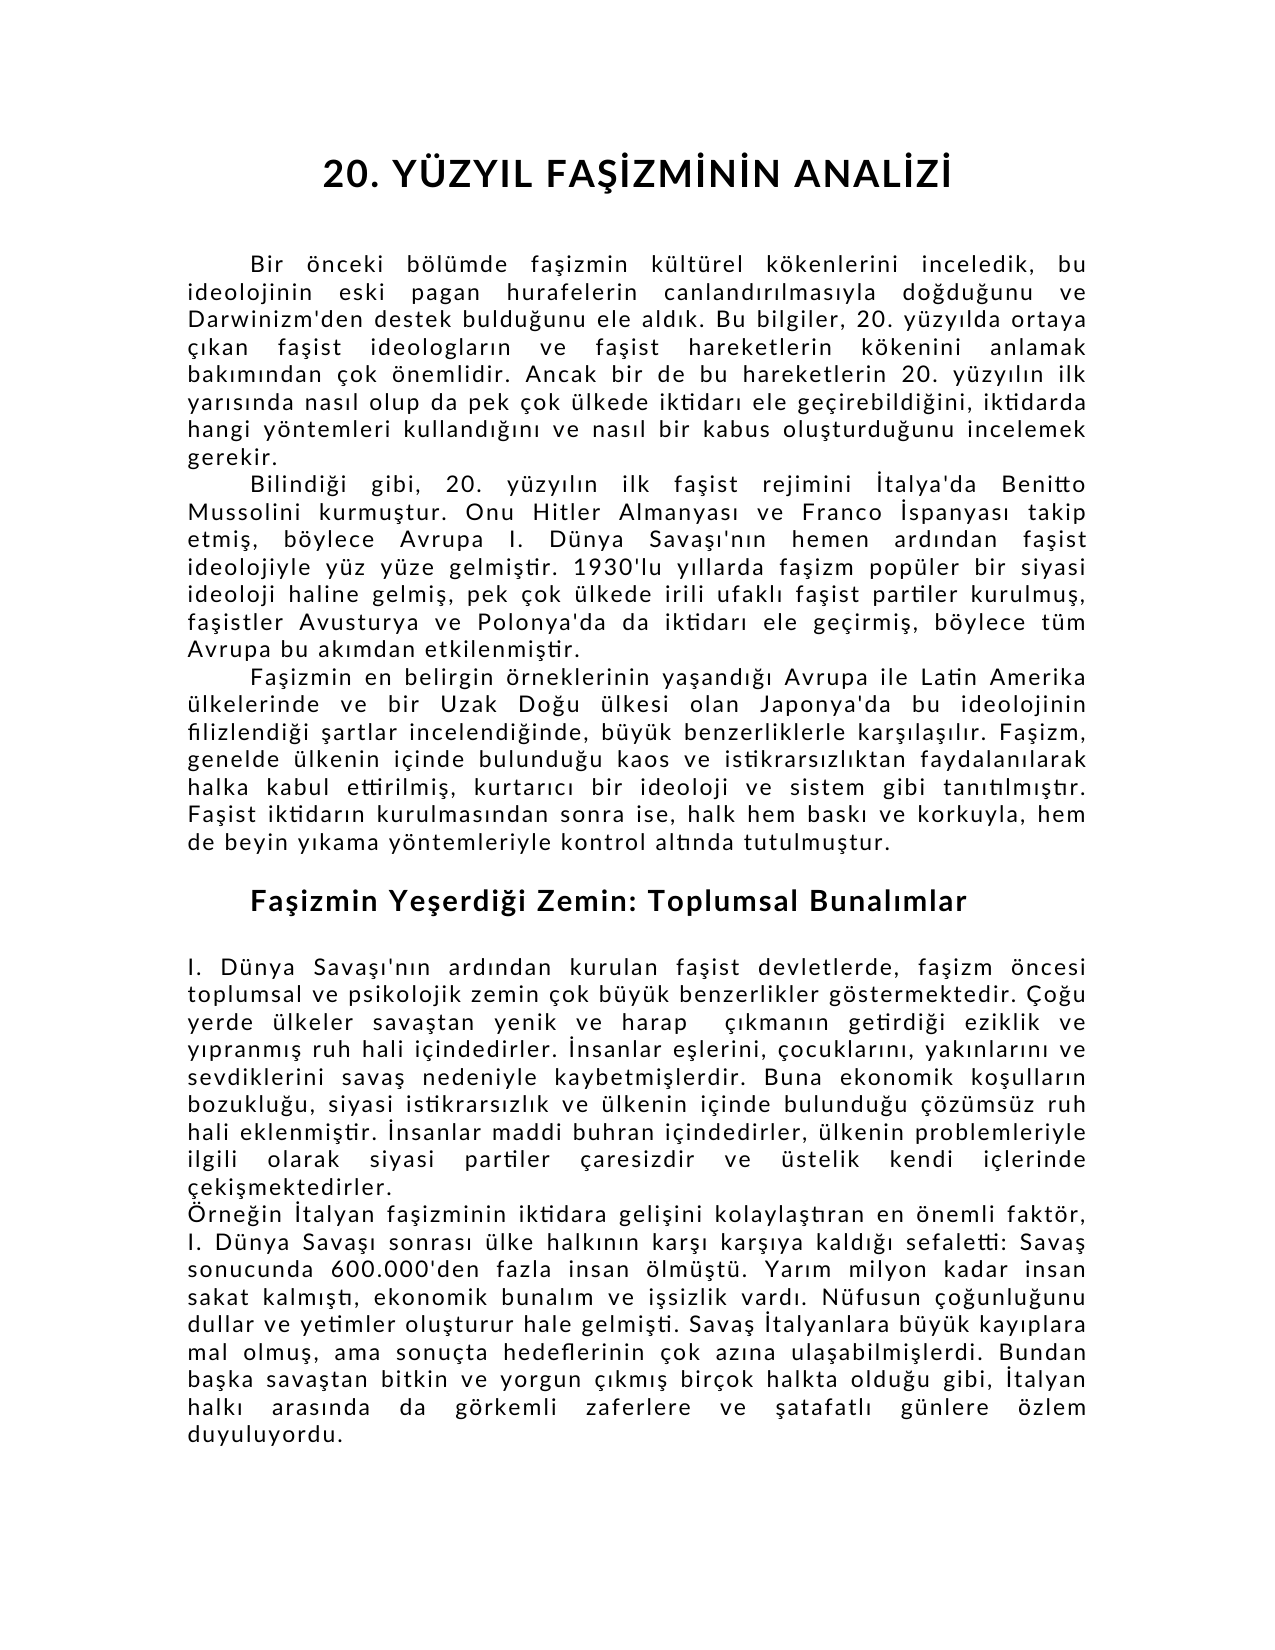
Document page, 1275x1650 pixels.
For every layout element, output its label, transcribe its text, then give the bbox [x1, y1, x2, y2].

text Faşizmin en belirgin örneklerinin yaşandığı Avrupa ile Latin Amerika ülkelerinde ve bir Uzak Doğu ülkesi olan Japonya'da bu ideolojinin filizlendiği şartlar incelendiğinde, büyük benzerliklerle karşılaşılır. Faşizm, genelde ülkenin içinde bulunduğu kaos ve istikrarsızlıktan faydalanılarak halka kabul ettirilmiş, kurtarıcı bir ideoloji ve sistem gibi tanıtılmıştır. Faşist iktidarın kurulmasından sonra ise, halk hem baskı ve korkuyla, hem de beyin yıkama yöntemleriyle kontrol altında tutulmuştur. [187, 662, 1087, 855]
text Bir önceki bölümde faşizmin kültürel kökenlerini inceledik, bu ideolojinin eski pagan hurafelerin canlandırılmasıyla doğduğunu ve Darwinizm'den destek bulduğunu ele aldık. Bu bilgiler, 20. yüzyılda ortaya çıkan faşist ideologların ve faşist hareketlerin kökenini anlamak bakımından çok önemlidir. Ancak bir de bu hareketlerin 20. yüzyılın ilk yarısında nasıl olup da pek çok ülkede iktidarı ele geçirebildiğini, iktidarda hangi yöntemleri kullandığını ve nasıl bir kabus oluşturduğunu incelemek gerekir. [187, 250, 1087, 470]
text Örneğin İtalyan faşizminin iktidara gelişini kolaylaştıran en önemli faktör, I. Dünya Savaşı sonrası ülke halkının karşı karşıya kaldığı sefaletti: Savaş sonucunda 600.000'den fazla insan ölmüştü. Yarım milyon kadar insan sakat kalmıştı, ekonomik bunalım ve işsizlik vardı. Nüfusun çoğunluğunu dullar ve yetimler oluşturur hale gelmişti. Savaş İtalyanlara büyük kayıplara mal olmuş, ama sonuçta hedeflerinin çok azına ulaşabilmişlerdi. Bundan başka savaştan bitkin ve yorgun çıkmış birçok halkta olduğu gibi, İtalyan halkı arasında da görkemli zaferlere ve şatafatlı günlere özlem duyuluyordu. [187, 1200, 1087, 1447]
text Bilindiği gibi, 20. yüzyılın ilk faşist rejimini İtalya'da Benitto Mussolini kurmuştur. Onu Hitler Almanyası ve Franco İspanyası takip etmiş, böylece Avrupa I. Dünya Savaşı'nın hemen ardından faşist ideolojiyle yüz yüze gelmiştir. 1930'lu yıllarda faşizm popüler bir siyasi ideoloji haline gelmiş, pek çok ülkede irili ufaklı faşist partiler kurulmuş, faşistler Avusturya ve Polonya'da da iktidarı ele geçirmiş, böylece tüm Avrupa bu akımdan etkilenmiştir. [187, 470, 1087, 662]
text I. Dünya Savaşı'nın ardından kurulan faşist devletlerde, faşizm öncesi toplumsal ve psikolojik zemin çok büyük benzerlikler göstermektedir. Çoğu yerde ülkeler savaştan yenik ve harap çıkmanın getirdiği eziklik ve yıpranmış ruh hali içindedirler. İnsanlar eşlerini, çocuklarını, yakınlarını ve sevdiklerini savaş nedeniyle kaybetmişlerdir. Buna ekonomik koşulların bozukluğu, siyasi istikrarsızlık ve ülkenin içinde bulunduğu çözümsüz ruh hali eklenmiştir. İnsanlar maddi buhran içindedirler, ülkenin problemleriyle ilgili olarak siyasi partiler çaresizdir ve üstelik kendi içlerinde çekişmektedirler. [187, 952, 1087, 1200]
text Faşizmin Yeşerdiği Zemin: Toplumsal Bunalımlar [187, 882, 1087, 917]
text 20. YÜZYIL FAŞİZMİNİN ANALİZİ [187, 150, 1087, 195]
